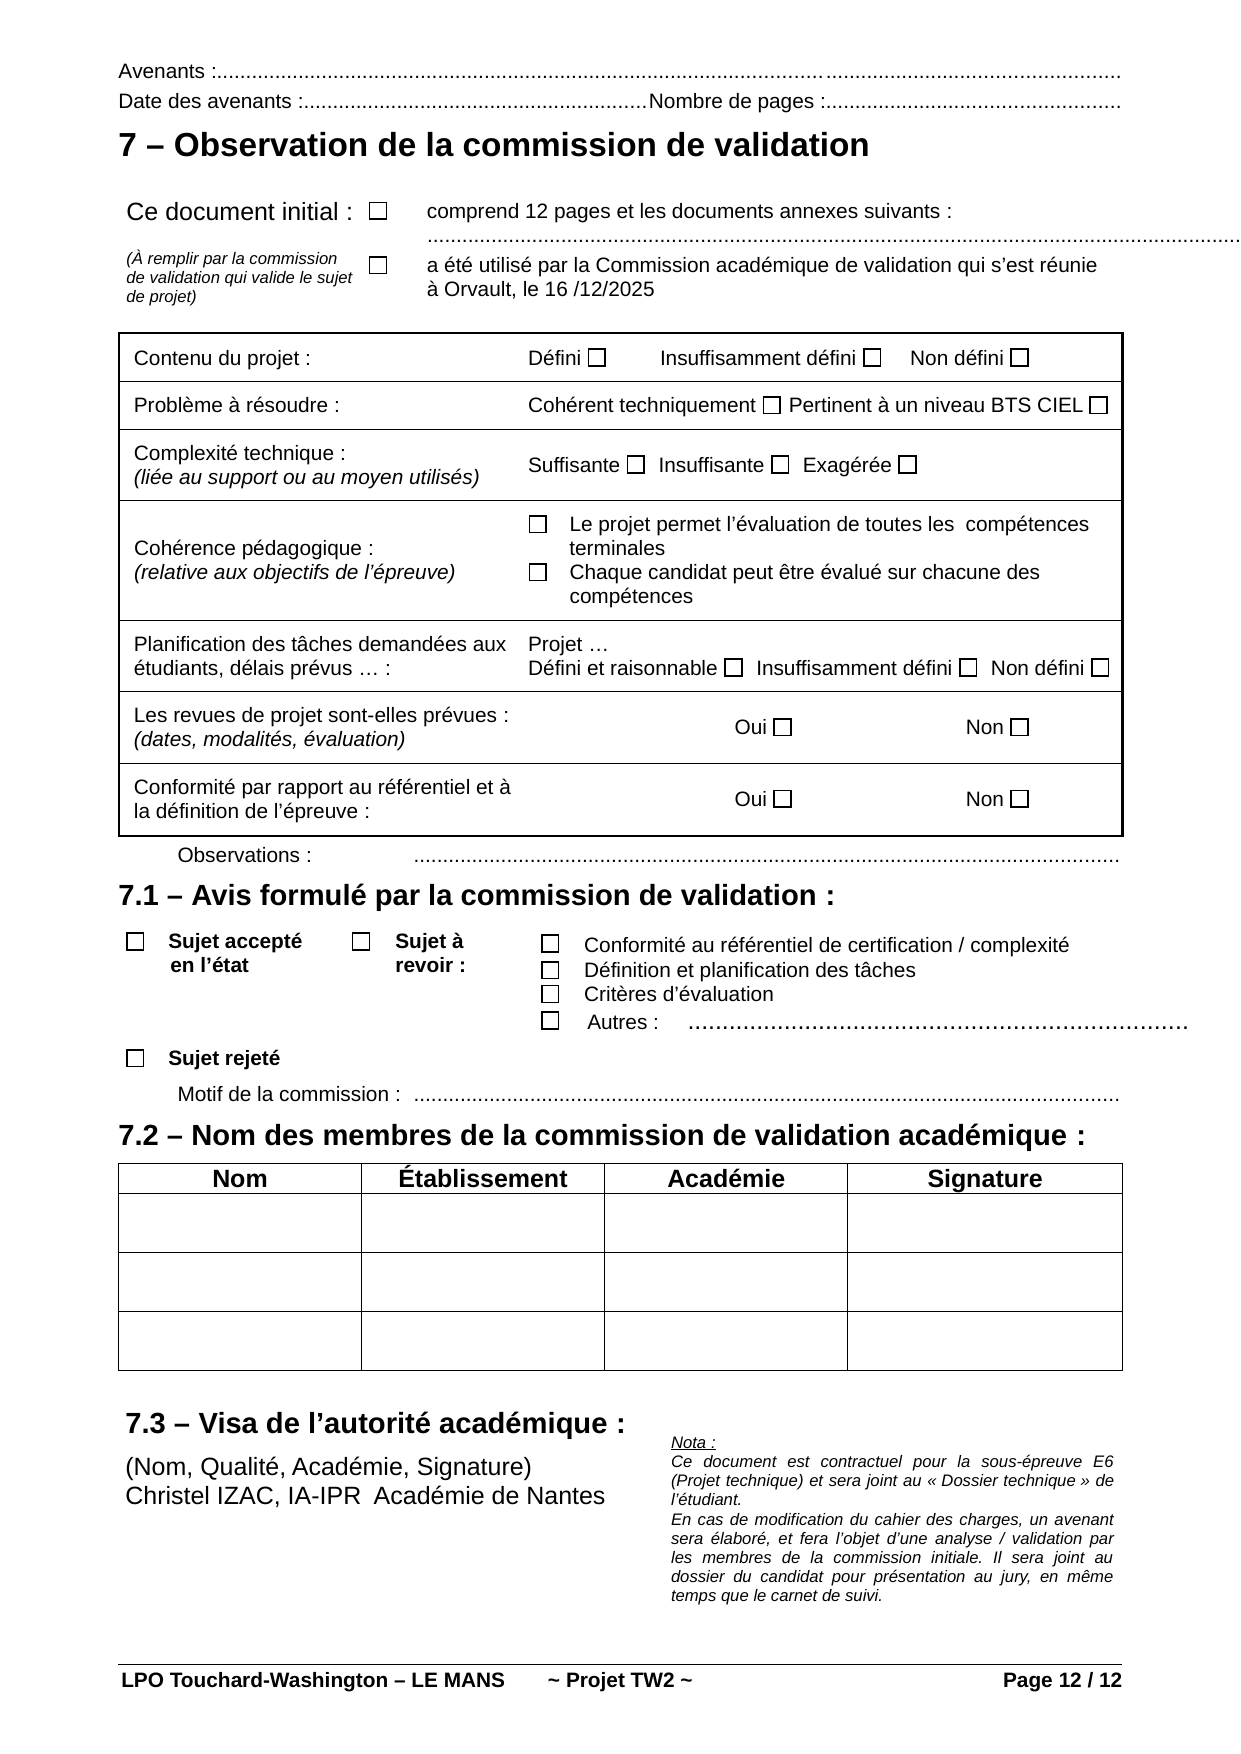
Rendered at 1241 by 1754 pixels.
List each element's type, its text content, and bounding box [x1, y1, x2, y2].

table_cell [605, 1194, 847, 1252]
table_cell [362, 1312, 604, 1370]
table_header Défini Insuffisamment défini Non défini [521, 334, 1121, 381]
table_cell Cohérent techniquement Pertinent à un niveau BTS CIEL [521, 382, 1121, 429]
subtitle Observation de la commission de validation [118, 125, 1122, 163]
table_cell Oui Non [521, 764, 1121, 834]
table_cell Planification des tâches demandées aux étudiants, délais prévus … : [120, 621, 521, 691]
table_cell Sujet rejeté [118, 1040, 345, 1076]
table_header comprend 12 pages et les documents annexes suivants : [361, 175, 1122, 247]
table_header Établissement [362, 1164, 604, 1193]
table_cell [119, 1253, 361, 1311]
table_cell [848, 1312, 1122, 1370]
table_cell Oui Non [521, 692, 1121, 763]
table_header Ce document initial : [119, 175, 361, 247]
table_cell [535, 1040, 1122, 1076]
text Avenants : [118, 59, 1122, 83]
table_header Signature [848, 1164, 1122, 1193]
table_cell [362, 1253, 604, 1311]
table_header Visa de l’autorité académique : [118, 1395, 663, 1452]
table_cell [119, 1194, 361, 1252]
table_cell Conformité par rapport au référentiel et à la définition de l’épreuve : [120, 764, 521, 834]
table_cell Suffisante Insuffisante Exagérée [521, 430, 1121, 500]
text Motif de la commission : [177, 1082, 1122, 1106]
table_header Nom [119, 1164, 361, 1193]
table_header Nota : [664, 1395, 1121, 1452]
table_cell [345, 1040, 534, 1076]
table_header Sujet accepté en l’état [118, 924, 345, 1040]
table_cell [605, 1312, 847, 1370]
table_cell [848, 1194, 1122, 1252]
subtitle Nom des membres de la commission de validation académique : [118, 1117, 1122, 1151]
table_cell Les revues de projet sont-elles prévues : (dates, modalités, évaluation) [120, 692, 521, 763]
table_header Sujet à revoir : [345, 924, 534, 1040]
table_cell Le projet permet l’évaluation de toutes les compétences terminales Chaque candidat peut être évalué sur chacune des compétences [521, 501, 1121, 620]
text Observations : [177, 842, 1033, 866]
table_cell Cohérence pédagogique : (relative aux objectifs de l’épreuve) [120, 501, 521, 620]
table_cell [362, 1194, 604, 1252]
table_cell (Nom, Qualité, Académie, Signature) Christel IZAC, IA-IPR Académie de Nantes [118, 1452, 663, 1605]
table_cell (À remplir par la commission de validation qui valide le sujet de projet) [119, 247, 361, 308]
table_cell Problème à résoudre : [120, 382, 521, 429]
table_header Contenu du projet : [120, 334, 521, 381]
table_header Conformité au référentiel de certification / complexité Définition et planification des tâches Critères d’évaluation Autres : [535, 924, 1122, 1040]
table_cell [119, 1312, 361, 1370]
text Date des avenants : Nombre de pages : [118, 89, 1122, 113]
table_cell [605, 1253, 847, 1311]
table_cell [848, 1253, 1122, 1311]
table_cell Complexité technique : (liée au support ou au moyen utilisés) [120, 430, 521, 500]
table_cell Projet … Défini et raisonnable Insuffisamment défini Non défini [521, 621, 1121, 691]
table_cell a été utilisé par la Commission académique de validation qui s’est réunie à Orvault, le 16 /12/2025 [361, 247, 1122, 308]
table_cell Ce document est contractuel pour la sous-épreuve E6 (Projet technique) et sera joint au « Dossier technique » de l’étudiant. En cas de modification du cahier des charges, un avenant sera élaboré, et fera l’objet d’une analyse / validation par les membres de la commission initiale. Il sera joint au dossier du candidat pour présentation au jury, en même temps que le carnet de suivi. [664, 1452, 1121, 1605]
table_header Académie [605, 1164, 847, 1193]
subtitle Avis formulé par la commission de validation : [118, 878, 1122, 912]
